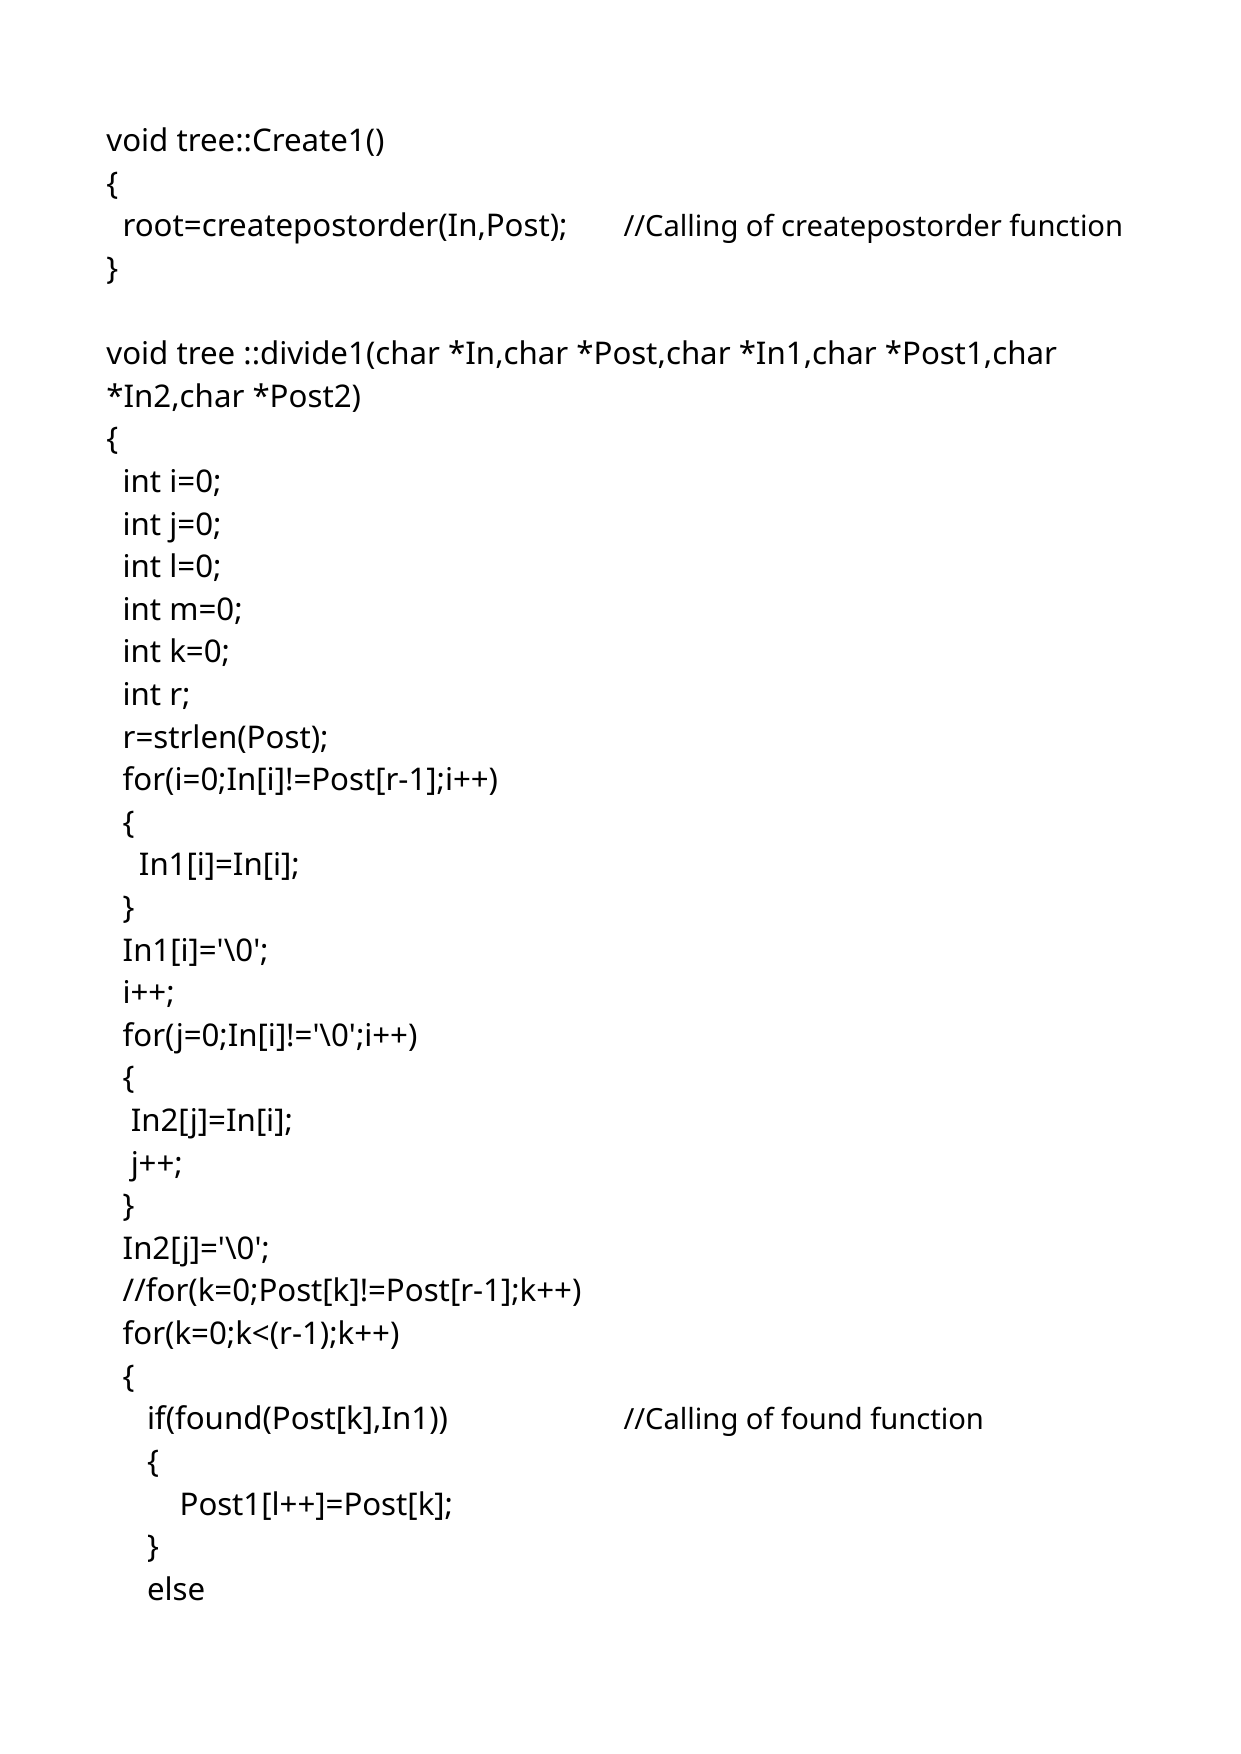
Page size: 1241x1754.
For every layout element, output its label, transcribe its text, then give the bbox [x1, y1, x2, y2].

text In1[i]=In[i]; [106, 842, 1167, 885]
text Post1[l++]=Post[k]; [106, 1481, 1167, 1524]
text i++; [106, 970, 1167, 1013]
text { [106, 161, 1167, 203]
text int i=0; [106, 459, 1167, 502]
text { [106, 1055, 1167, 1098]
text } [106, 1183, 1167, 1226]
text In1[i]='\0'; [106, 928, 1167, 970]
text { [106, 416, 1167, 459]
text int k=0; [106, 629, 1167, 672]
text root=createpostorder(In,Post); //Calling of createpostorder function [106, 203, 1167, 246]
text for(k=0;k<(r-1);k++) [106, 1311, 1167, 1354]
text In2[j]='\0'; [106, 1226, 1167, 1268]
text void tree ::divide1(char *In,char *Post,char *In1,char *Post1,char *In2,char *Post2) [106, 331, 1167, 416]
text { [106, 800, 1167, 842]
text In2[j]=In[i]; [106, 1098, 1167, 1141]
text for(j=0;In[i]!='\0';i++) [106, 1013, 1167, 1055]
text int m=0; [106, 587, 1167, 629]
text else [106, 1567, 1167, 1609]
text } [106, 1524, 1167, 1567]
text } [106, 885, 1167, 928]
text int l=0; [106, 544, 1167, 587]
text if(found(Post[k],In1)) //Calling of found function [106, 1396, 1167, 1439]
text { [106, 1439, 1167, 1481]
text void tree::Create1() [106, 118, 1167, 161]
text int j=0; [106, 502, 1167, 544]
text { [106, 1354, 1167, 1396]
text } [106, 246, 1167, 288]
text r=strlen(Post); [106, 714, 1167, 757]
text for(i=0;In[i]!=Post[r-1];i++) [106, 757, 1167, 800]
text int r; [106, 672, 1167, 714]
text //for(k=0;Post[k]!=Post[r-1];k++) [106, 1268, 1167, 1311]
text j++; [106, 1141, 1167, 1183]
